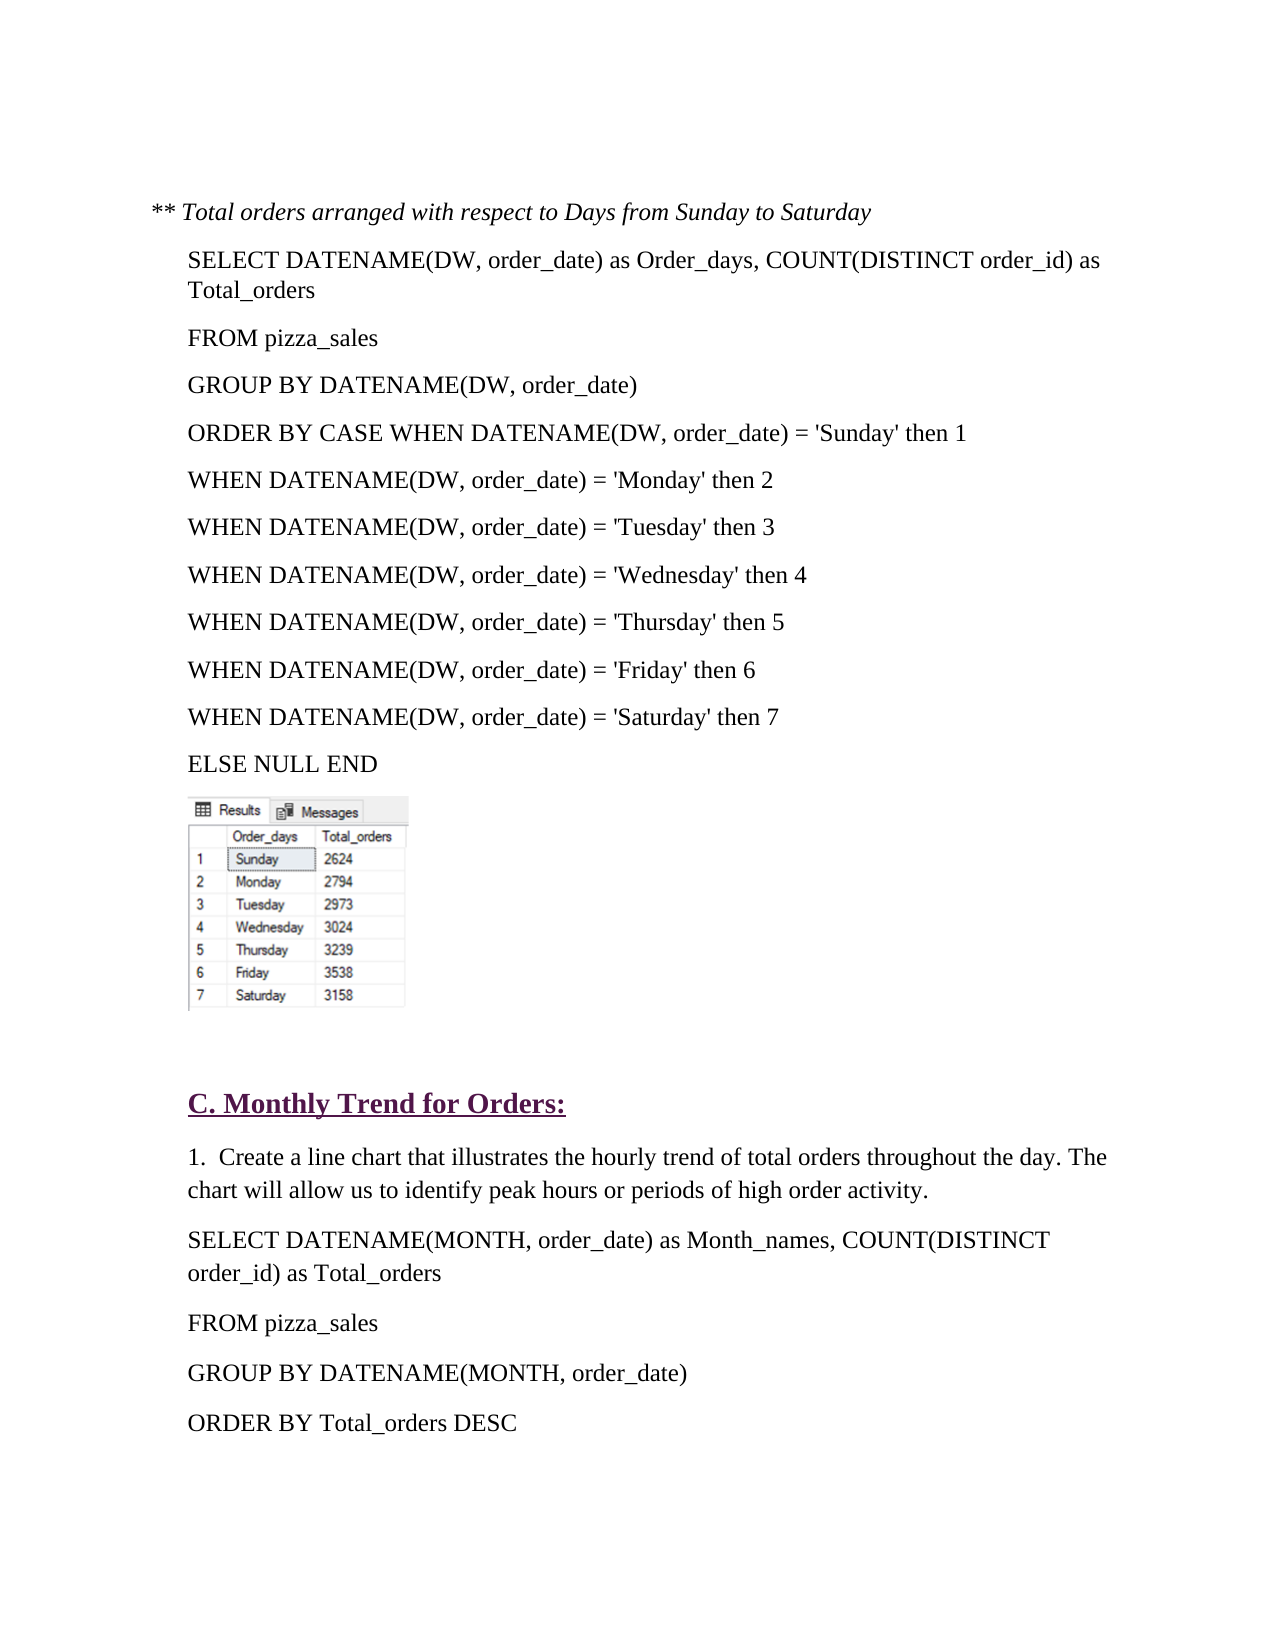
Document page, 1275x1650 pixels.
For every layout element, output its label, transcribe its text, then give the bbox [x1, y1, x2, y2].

text FROM pizza_sales [187, 1308, 1125, 1337]
text SELECT DATENAME(DW, order_date) as Order_days, COUNT(DISTINCT order_id) as Total_orders [187, 245, 1125, 304]
text ORDER BY Total_orders DESC [187, 1408, 1125, 1437]
text WHEN DATENAME(DW, order_date) = 'Wednesday' then 4 [187, 560, 1125, 589]
text SELECT DATENAME(MONTH, order_date) as Month_names, COUNT(DISTINCT order_id) as Total_orders [187, 1225, 1125, 1287]
text 1. Create a line chart that illustrates the hourly trend of total orders throughout the day. The chart will allow us to identify peak hours or periods of high order activity. [187, 1142, 1125, 1204]
text ** Total orders arranged with respect to Days from Sunday to Saturday [150, 197, 1125, 226]
text GROUP BY DATENAME(DW, order_date) [187, 370, 1125, 399]
text FROM pizza_sales [187, 323, 1125, 352]
text ORDER BY CASE WHEN DATENAME(DW, order_date) = 'Sunday' then 1 [187, 418, 1125, 446]
text WHEN DATENAME(DW, order_date) = 'Monday' then 2 [187, 465, 1125, 494]
text WHEN DATENAME(DW, order_date) = 'Tuesday' then 3 [187, 512, 1125, 541]
text WHEN DATENAME(DW, order_date) = 'Friday' then 6 [187, 655, 1125, 683]
text ELSE NULL END [187, 749, 1125, 778]
text GROUP BY DATENAME(MONTH, order_date) [187, 1358, 1125, 1387]
text WHEN DATENAME(DW, order_date) = 'Saturday' then 7 [187, 702, 1125, 731]
text C. Monthly Trend for Orders: [187, 1086, 1125, 1119]
text WHEN DATENAME(DW, order_date) = 'Thursday' then 5 [187, 607, 1125, 636]
